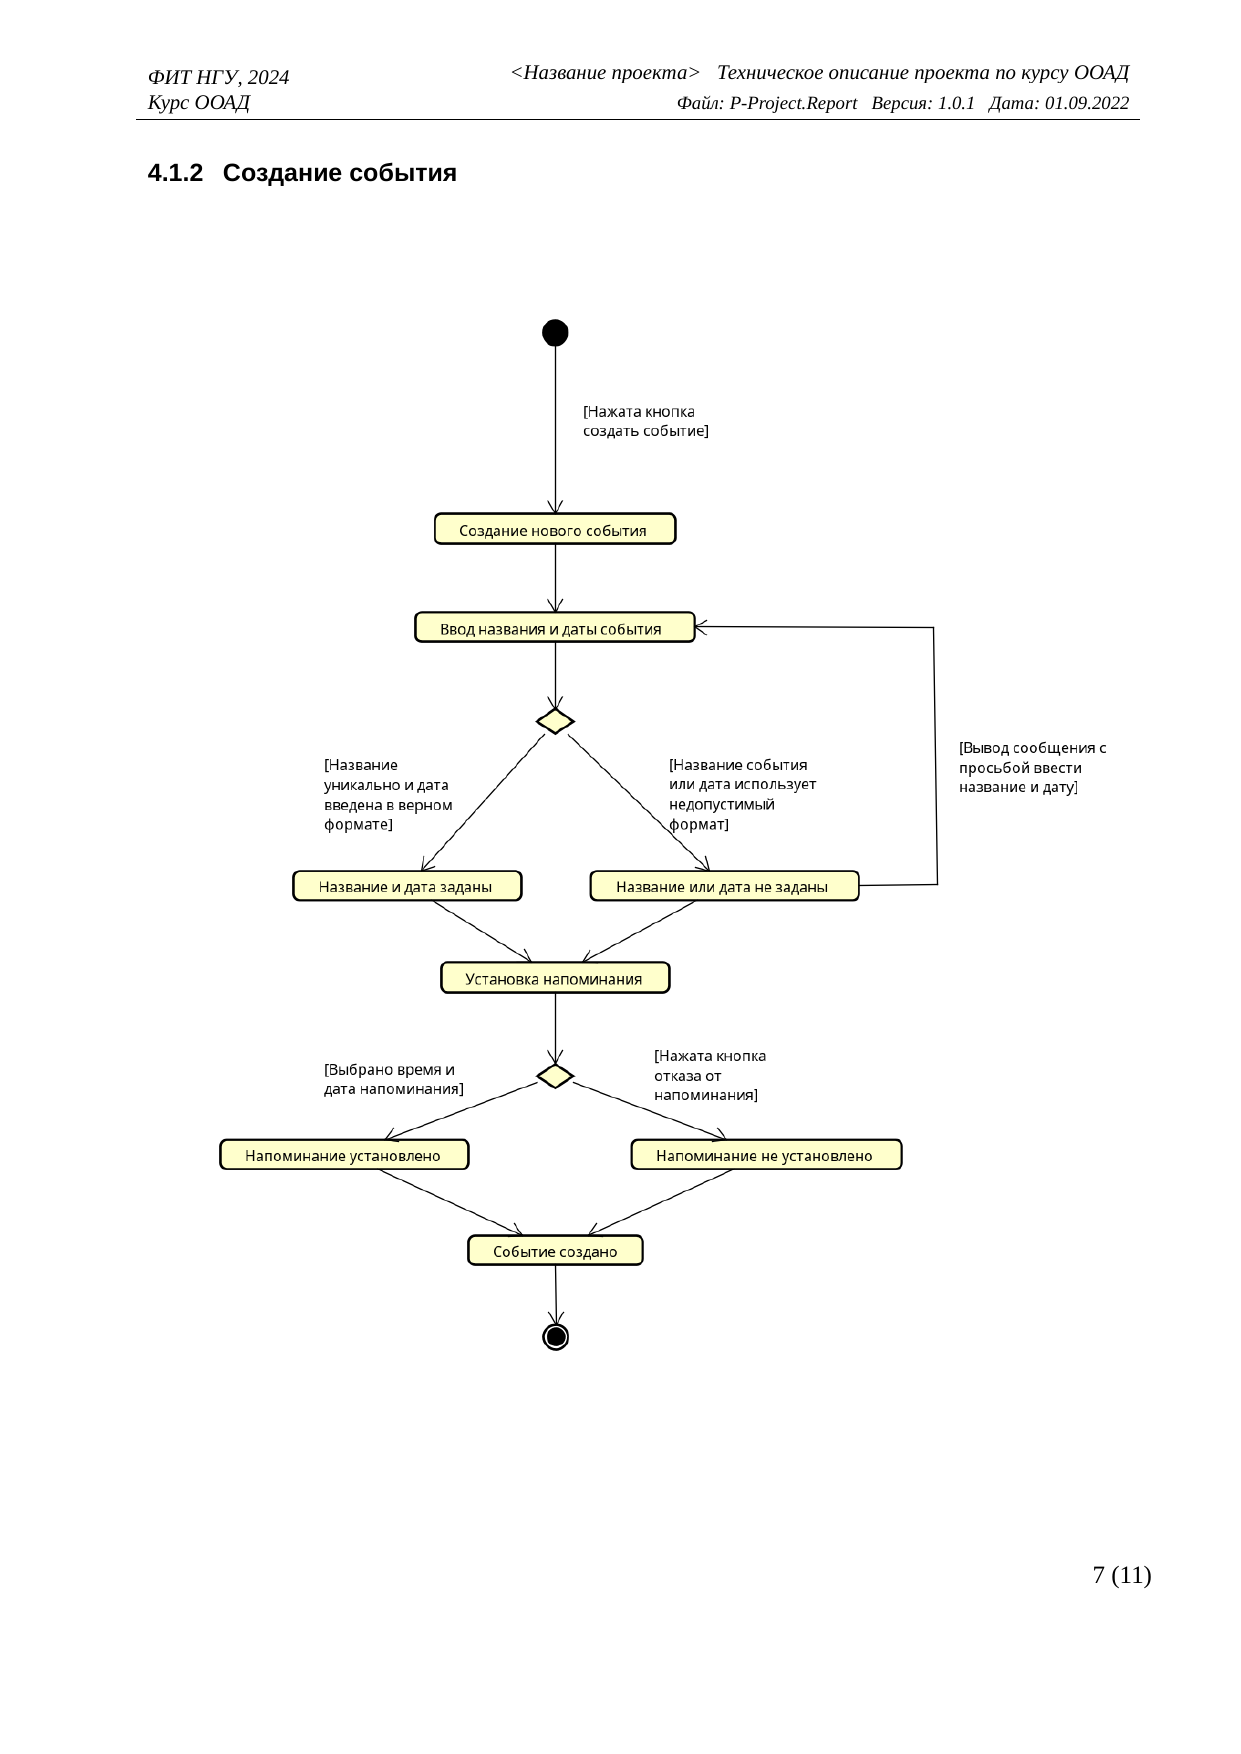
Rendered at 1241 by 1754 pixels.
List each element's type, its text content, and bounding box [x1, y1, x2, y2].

picture [196, 278, 1124, 1364]
subtitle Создание события [148, 158, 1152, 186]
